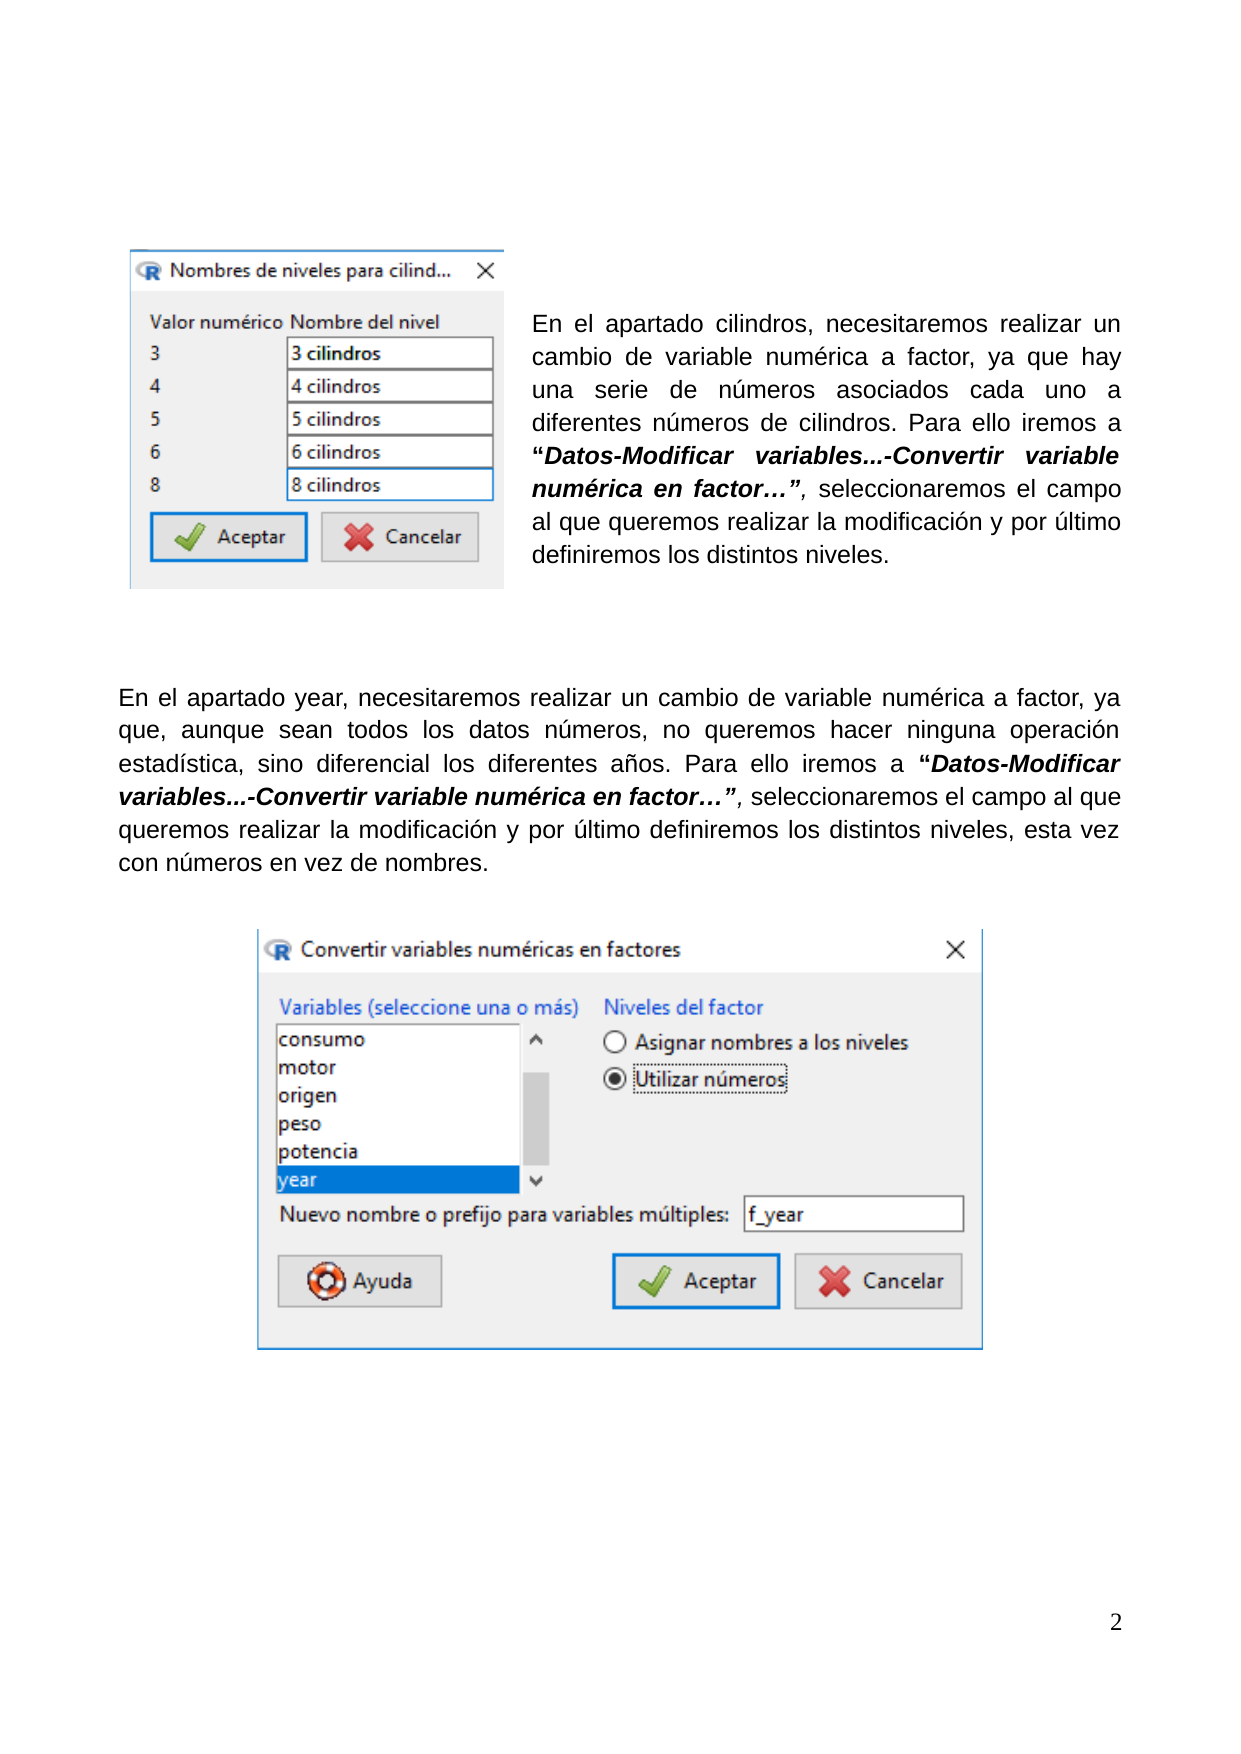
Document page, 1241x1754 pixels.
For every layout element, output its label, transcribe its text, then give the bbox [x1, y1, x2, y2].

picture [257, 929, 983, 1350]
text En el apartado cilindros, necesitaremos realizar un cambio de variable numérica a factor, ya que hay una serie de números asociados cada uno a diferentes números de cilindros. Para ello iremos a “Datos-Modificar variables...-Convertir variable numérica en factor…”, seleccionaremos el campo al que queremos realizar la modificación y por último definiremos los distintos niveles. [532, 308, 1122, 568]
picture [129, 249, 504, 589]
text En el apartado year, necesitaremos realizar un cambio de variable numérica a factor, ya que, aunque sean todos los datos números, no queremos hacer ninguna operación estadística, sino diferencial los diferentes años. Para ello iremos a “Datos-Modificar variables...-Convertir variable numérica en factor…”, seleccionaremos el campo al que queremos realizar la modificación y por último definiremos los distintos niveles, esta vez con números en vez de nombres. [118, 682, 1122, 876]
